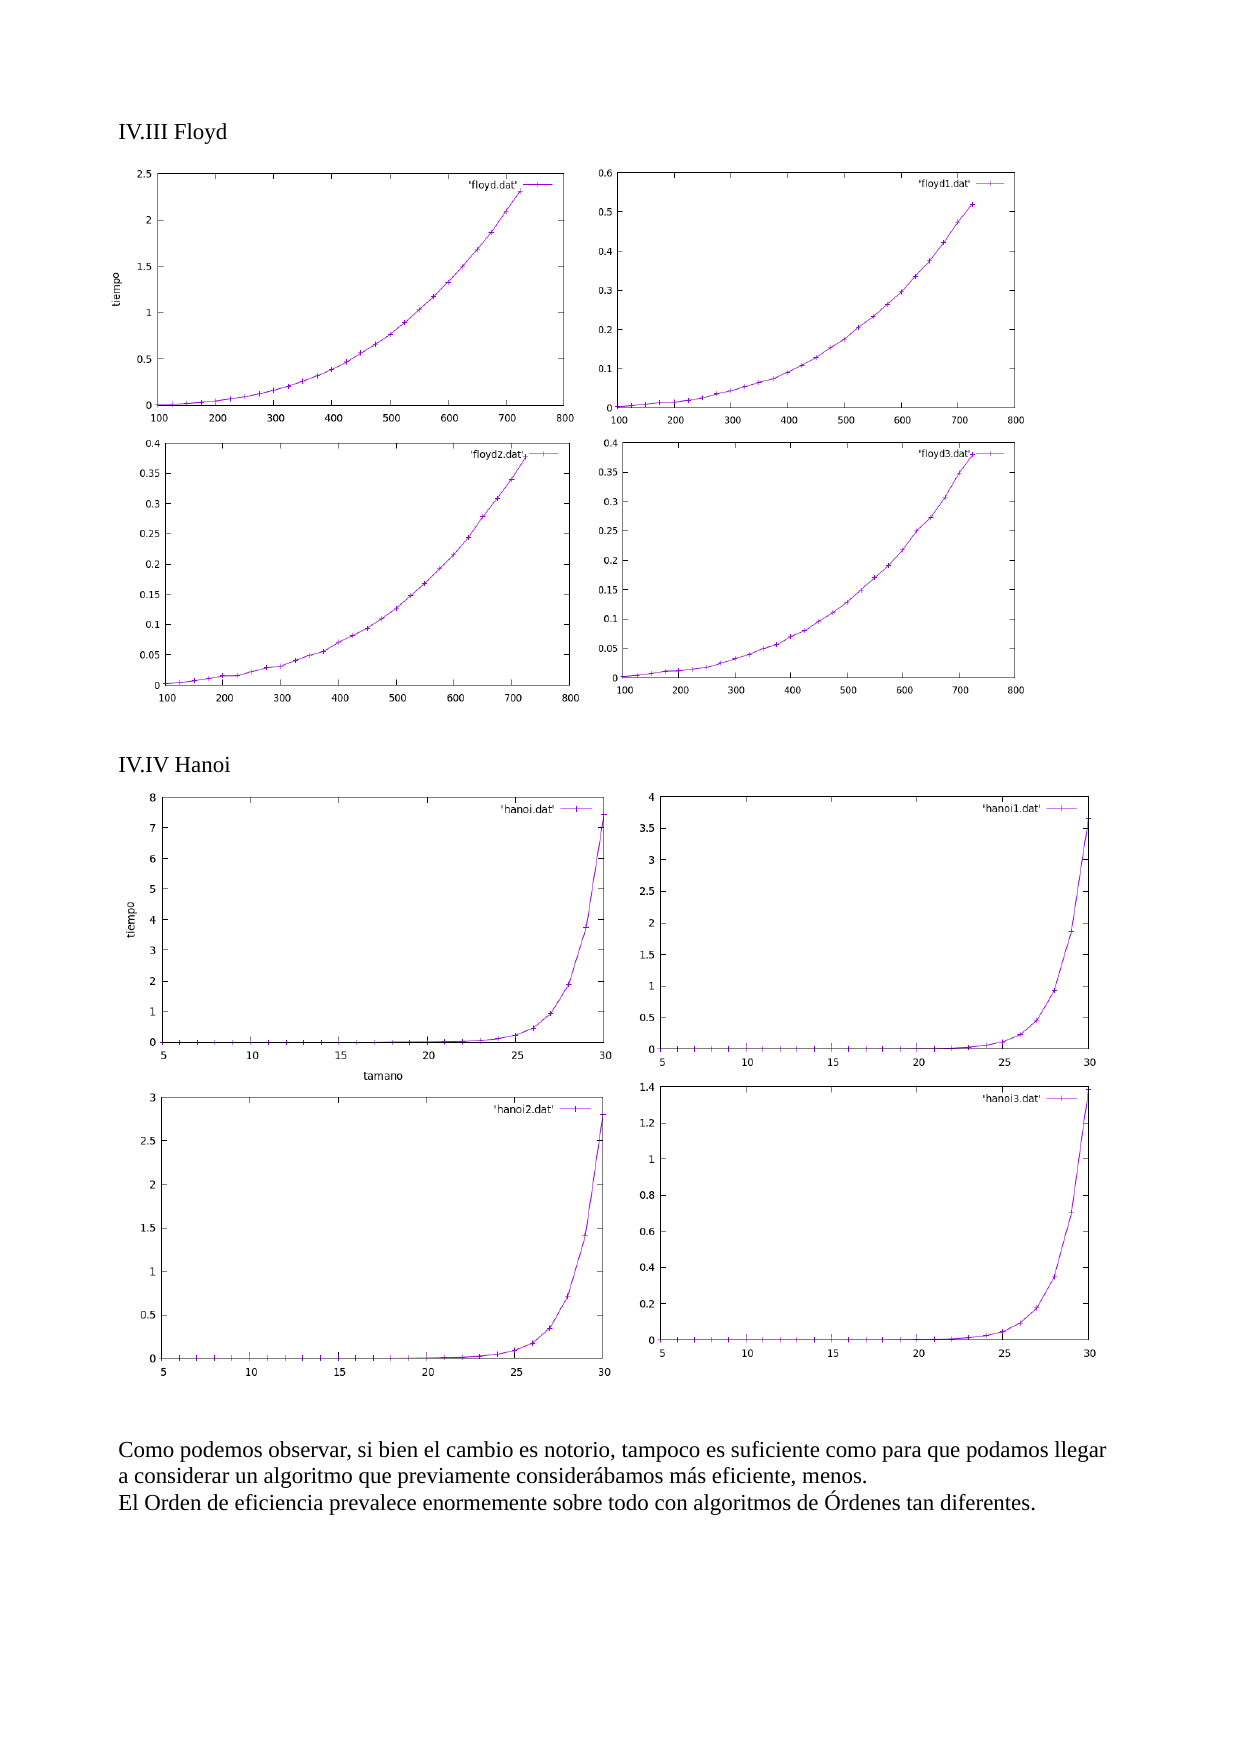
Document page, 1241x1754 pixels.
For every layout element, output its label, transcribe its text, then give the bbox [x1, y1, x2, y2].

text Como podemos observar, si bien el cambio es notorio, tampoco es suficiente como para que podamos llegar a considerar un algoritmo que previamente considerábamos más eficiente, menos. [118, 1436, 1122, 1488]
text IV.IV Hanoi [118, 751, 1122, 777]
picture [107, 160, 1031, 709]
text El Orden de eficiencia prevalece enormemente sobre todo con algoritmos de Órdenes tan diferentes. [118, 1488, 1122, 1515]
picture [120, 783, 1106, 1384]
text IV.III Floyd [118, 118, 1122, 144]
